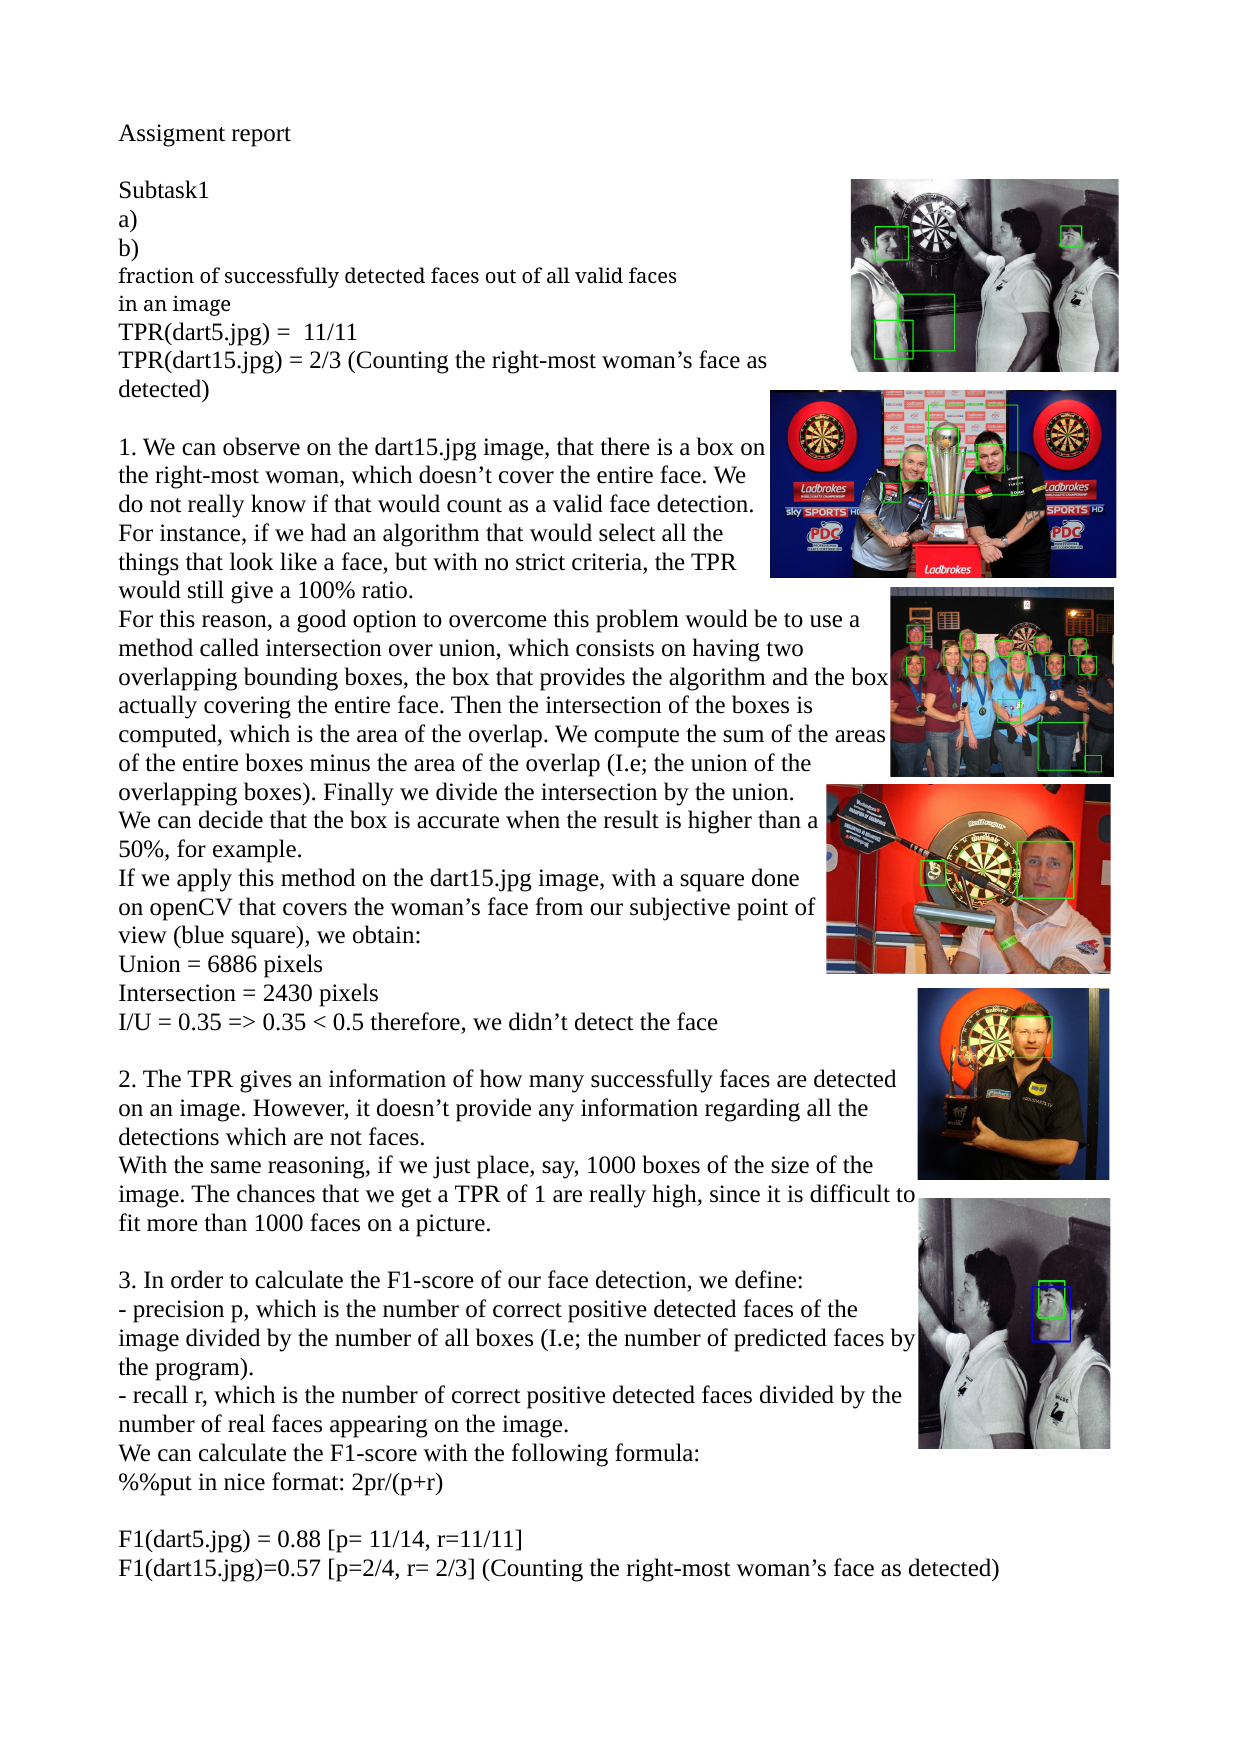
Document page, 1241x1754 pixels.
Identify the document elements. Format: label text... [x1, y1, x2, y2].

picture [770, 390, 1117, 578]
text %%put in nice format: 2pr/(p+r) [118, 1467, 1122, 1496]
text 3. In order to calculate the F1-score of our face detection, we define: [118, 1266, 918, 1294]
text in an image [118, 289, 850, 317]
text a) [118, 204, 850, 233]
text b) [118, 233, 850, 262]
picture [850, 179, 1119, 372]
text Assigment report [118, 118, 1122, 147]
text With the same reasoning, if we just place, say, 1000 boxes of the size of the image. The chances that we get a TPR of 1 are really high, since it is difficult to fit more than 1000 faces on a picture. [118, 1151, 1122, 1237]
text - recall r, which is the number of correct positive detected faces divided by the number of real faces appearing on the image. [118, 1381, 918, 1438]
text Intersection = 2430 pixels [118, 978, 1122, 1007]
picture [918, 1198, 1111, 1449]
text Subtask1 [118, 176, 1122, 204]
text F1(dart15.jpg)=0.57 [p=2/4, r= 2/3] (Counting the right-most woman’s face as detected) [118, 1553, 1122, 1582]
text I/U = 0.35 => 0.35 < 0.5 therefore, we didn’t detect the face [118, 1007, 917, 1036]
text Union = 6886 pixels [118, 949, 1122, 978]
picture [826, 784, 1111, 974]
text TPR(dart5.jpg) = 11/11 [118, 317, 850, 346]
text fraction of successfully detected faces out of all valid faces [118, 262, 850, 289]
text For this reason, a good option to overcome this problem would be to use a method called intersection over union, which consists on having two overlapping bounding boxes, the box that provides the algorithm and the box actually covering the entire face. Then the intersection of the boxes is computed, which is the area of the overlap. We compute the sum of the areas of the entire boxes minus the area of the overlap (I.e; the union of the overlapping boxes). Finally we divide the intersection by the union. We can decide that the box is accurate when the result is higher than a 50%, for example. [118, 604, 1122, 863]
picture [890, 587, 1114, 777]
text We can calculate the F1-score with the following formula: [118, 1438, 1122, 1467]
text 2. The TPR gives an information of how many successfully faces are detected on an image. However, it doesn’t provide any information regarding all the detections which are not faces. [118, 1064, 917, 1151]
text - precision p, which is the number of correct positive detected faces of the image divided by the number of all boxes (I.e; the number of predicted faces by the program). [118, 1294, 918, 1381]
picture [917, 988, 1110, 1180]
text For instance, if we had an algorithm that would select all the things that look like a face, but with no strict criteria, the TPR would still give a 100% ratio. [118, 518, 1122, 604]
text 1. We can observe on the dart15.jpg image, that there is a box on the right-most woman, which doesn’t cover the entire face. We do not really know if that would count as a valid face detection. [118, 432, 770, 518]
text F1(dart5.jpg) = 0.88 [p= 11/14, r=11/11] [118, 1524, 1122, 1553]
text If we apply this method on the dart15.jpg image, with a square done on openCV that covers the woman’s face from our subjective point of view (blue square), we obtain: [118, 863, 826, 949]
text TPR(dart15.jpg) = 2/3 (Counting the right-most woman’s face as detected) [118, 346, 1122, 403]
